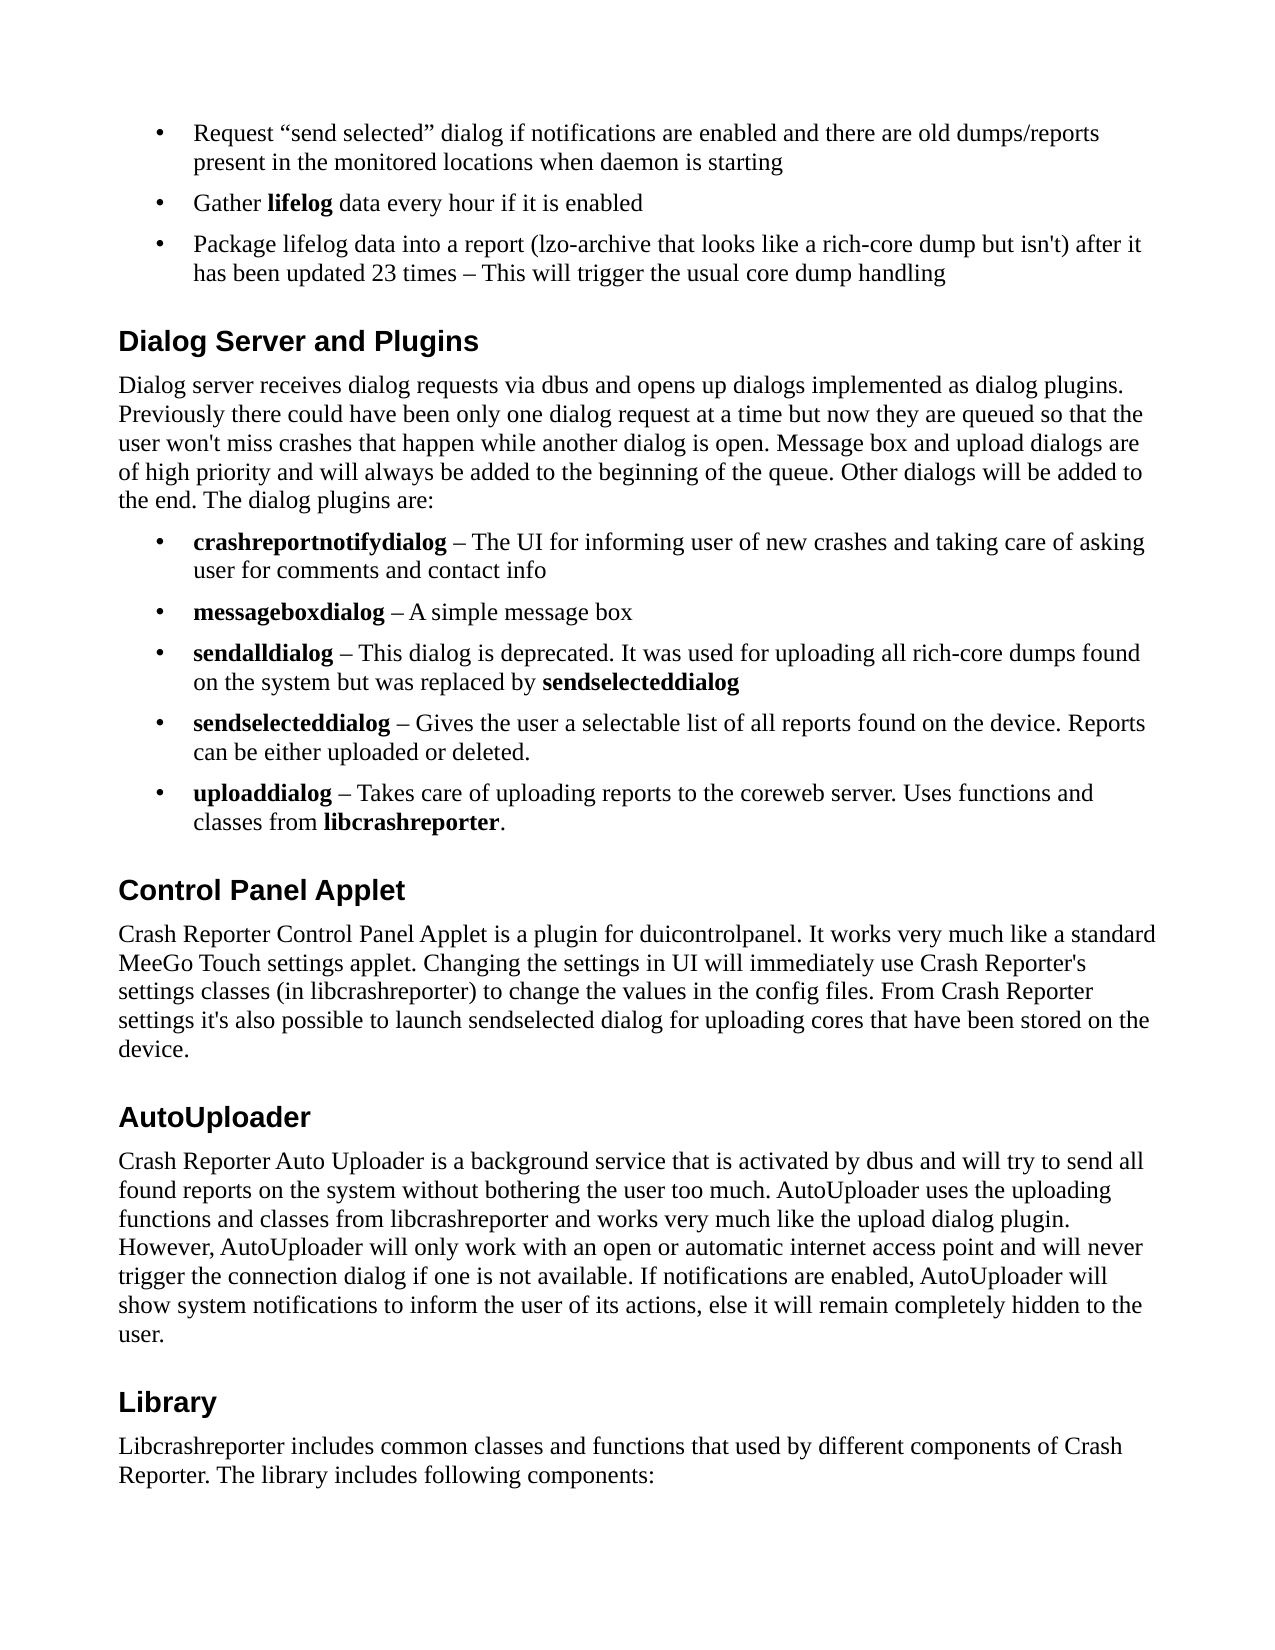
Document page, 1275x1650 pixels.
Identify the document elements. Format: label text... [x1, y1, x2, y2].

text Crash Reporter Auto Uploader is a background service that is activated by dbus and will try to send all found reports on the system without bothering the user too much. AutoUploader uses the uploading functions and classes from libcrashreporter and works very much like the upload dialog plugin. However, AutoUploader will only work with an open or automatic internet access point and will never trigger the connection dialog if one is not available. If notifications are enabled, AutoUploader will show system notifications to inform the user of its actions, else it will remain completely hidden to the user. [118, 1146, 1157, 1347]
subtitle Control Panel Applet [118, 873, 1157, 906]
subtitle AutoUploader [118, 1100, 1157, 1134]
subtitle Dialog Server and Plugins [118, 324, 1157, 358]
list Request “send selected” dialog if notifications are enabled and there are old dumps/reports present in the monitored locations when daemon is starting [156, 118, 1157, 176]
list sendselecteddialog – Gives the user a selectable list of all reports found on the device. Reports can be either uploaded or deleted. [156, 708, 1157, 765]
list uploaddialog – Takes care of uploading reports to the coreweb server. Uses functions and classes from libcrashreporter. [156, 778, 1157, 835]
text Dialog server receives dialog requests via dbus and opens up dialogs implemented as dialog plugins. Previously there could have been only one dialog request at a time but now they are queued so that the user won't miss crashes that happen while another dialog is open. Message box and upload dialogs are of high priority and will always be added to the beginning of the queue. Other dialogs will be added to the end. The dialog plugins are: [118, 370, 1157, 514]
list crashreportnotifydialog – The UI for informing user of new crashes and taking care of asking user for comments and contact info [156, 527, 1157, 584]
list Gather lifelog data every hour if it is enabled [156, 188, 1157, 217]
list sendalldialog – This dialog is deprecated. It was used for uploading all rich-core dumps found on the system but was replaced by sendselecteddialog [156, 638, 1157, 695]
list Package lifelog data into a report (lzo-archive that looks like a rich-core dump but isn't) after it has been updated 23 times – This will trigger the usual core dump handling [156, 229, 1157, 287]
subtitle Library [118, 1385, 1157, 1418]
text Libcrashreporter includes common classes and functions that used by different components of Crash Reporter. The library includes following components: [118, 1431, 1157, 1488]
list messageboxdialog – A simple message box [156, 597, 1157, 625]
text Crash Reporter Control Panel Applet is a plugin for duicontrolpanel. It works very much like a standard MeeGo Touch settings applet. Changing the settings in UI will immediately use Crash Reporter's settings classes (in libcrashreporter) to change the values in the config files. From Crash Reporter settings it's also possible to launch sendselected dialog for uploading cores that have been stored on the device. [118, 919, 1157, 1063]
